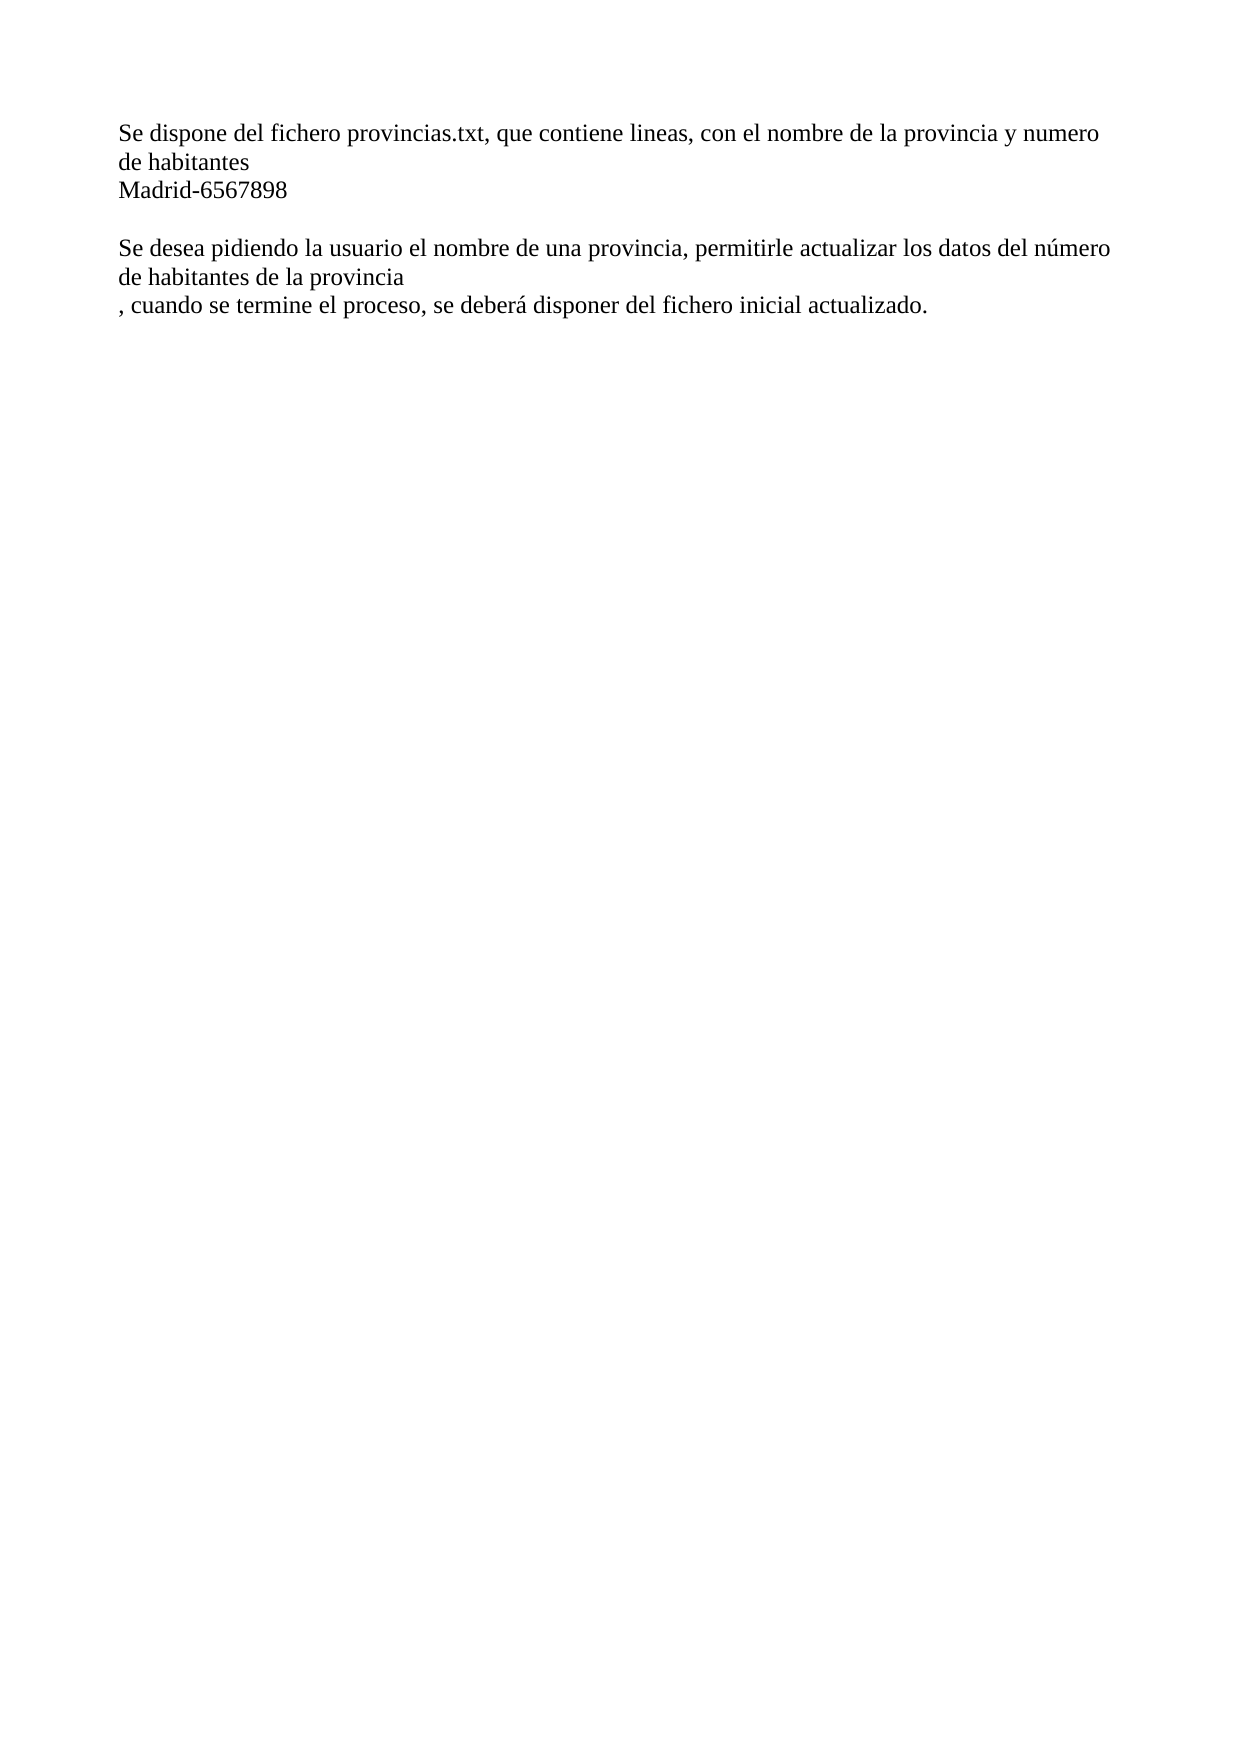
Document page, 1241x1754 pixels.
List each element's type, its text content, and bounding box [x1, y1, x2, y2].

text , cuando se termine el proceso, se deberá disponer del fichero inicial actualizado. [118, 291, 1122, 319]
text Madrid-6567898 [118, 176, 1122, 204]
text Se dispone del fichero provincias.txt, que contiene lineas, con el nombre de la provincia y numero de habitantes [118, 118, 1122, 176]
text Se desea pidiendo la usuario el nombre de una provincia, permitirle actualizar los datos del número de habitantes de la provincia [118, 233, 1122, 291]
